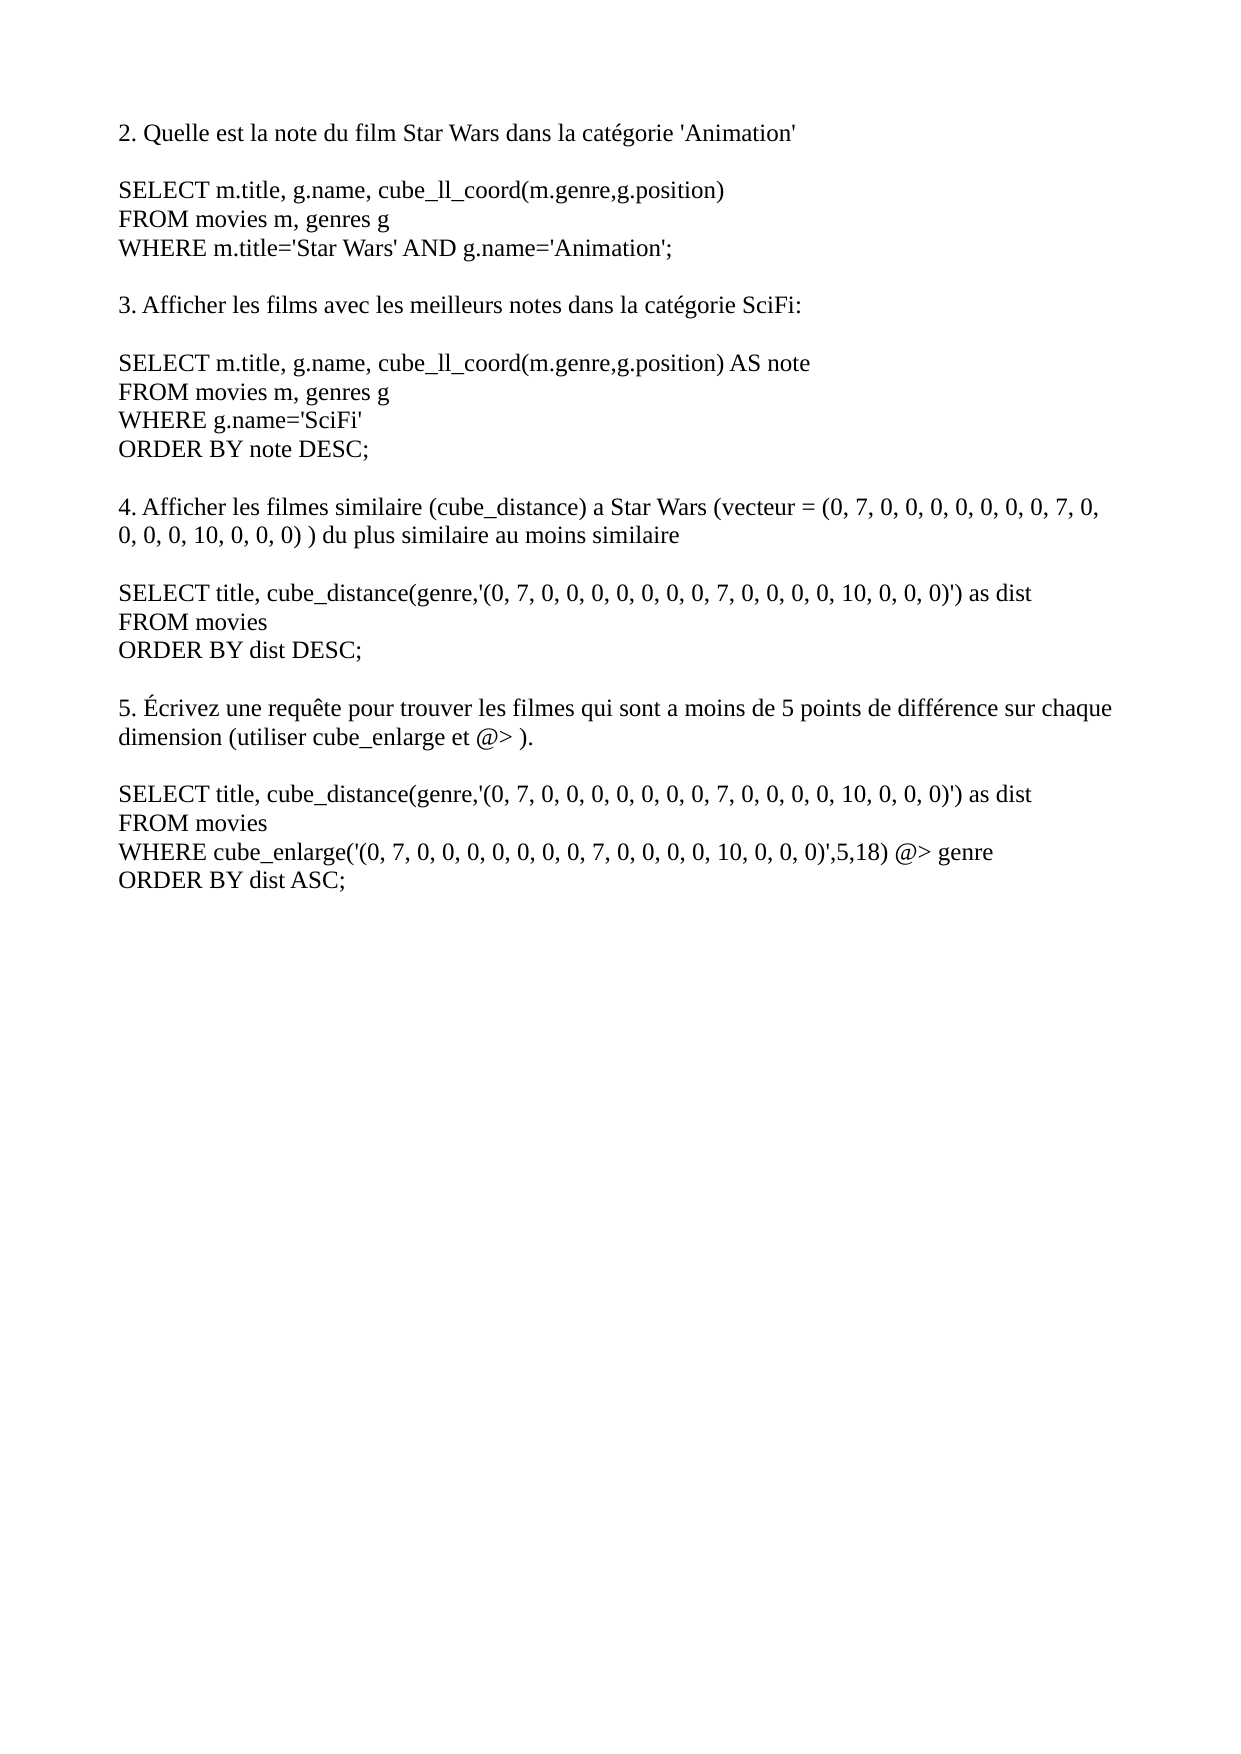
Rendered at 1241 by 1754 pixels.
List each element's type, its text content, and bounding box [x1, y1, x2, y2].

text SELECT title, cube_distance(genre,'(0, 7, 0, 0, 0, 0, 0, 0, 0, 7, 0, 0, 0, 0, 10, 0, 0, 0)') as dist [118, 578, 1122, 607]
text 5. Écrivez une requête pour trouver les filmes qui sont a moins de 5 points de différence sur chaque dimension (utiliser cube_enlarge et @> ). [118, 693, 1122, 751]
text ORDER BY dist ASC; [118, 866, 1122, 894]
text FROM movies m, genres g [118, 377, 1122, 406]
text 2. Quelle est la note du film Star Wars dans la catégorie 'Animation' [118, 118, 1122, 147]
text 4. Afficher les filmes similaire (cube_distance) a Star Wars (vecteur = (0, 7, 0, 0, 0, 0, 0, 0, 0, 7, 0, 0, 0, 0, 10, 0, 0, 0) ) du plus similaire au moins similaire [118, 492, 1122, 549]
text WHERE cube_enlarge('(0, 7, 0, 0, 0, 0, 0, 0, 0, 7, 0, 0, 0, 0, 10, 0, 0, 0)',5,18) @> genre [118, 837, 1122, 866]
text ORDER BY note DESC; [118, 434, 1122, 463]
text SELECT m.title, g.name, cube_ll_coord(m.genre,g.position) AS note [118, 348, 1122, 377]
text WHERE g.name='SciFi' [118, 406, 1122, 434]
text 3. Afficher les films avec les meilleurs notes dans la catégorie SciFi: [118, 291, 1122, 319]
text FROM movies m, genres g [118, 204, 1122, 233]
text FROM movies [118, 607, 1122, 636]
text FROM movies [118, 808, 1122, 837]
text WHERE m.title='Star Wars' AND g.name='Animation'; [118, 233, 1122, 262]
text SELECT m.title, g.name, cube_ll_coord(m.genre,g.position) [118, 176, 1122, 204]
text SELECT title, cube_distance(genre,'(0, 7, 0, 0, 0, 0, 0, 0, 0, 7, 0, 0, 0, 0, 10, 0, 0, 0)') as dist [118, 779, 1122, 808]
text ORDER BY dist DESC; [118, 636, 1122, 664]
